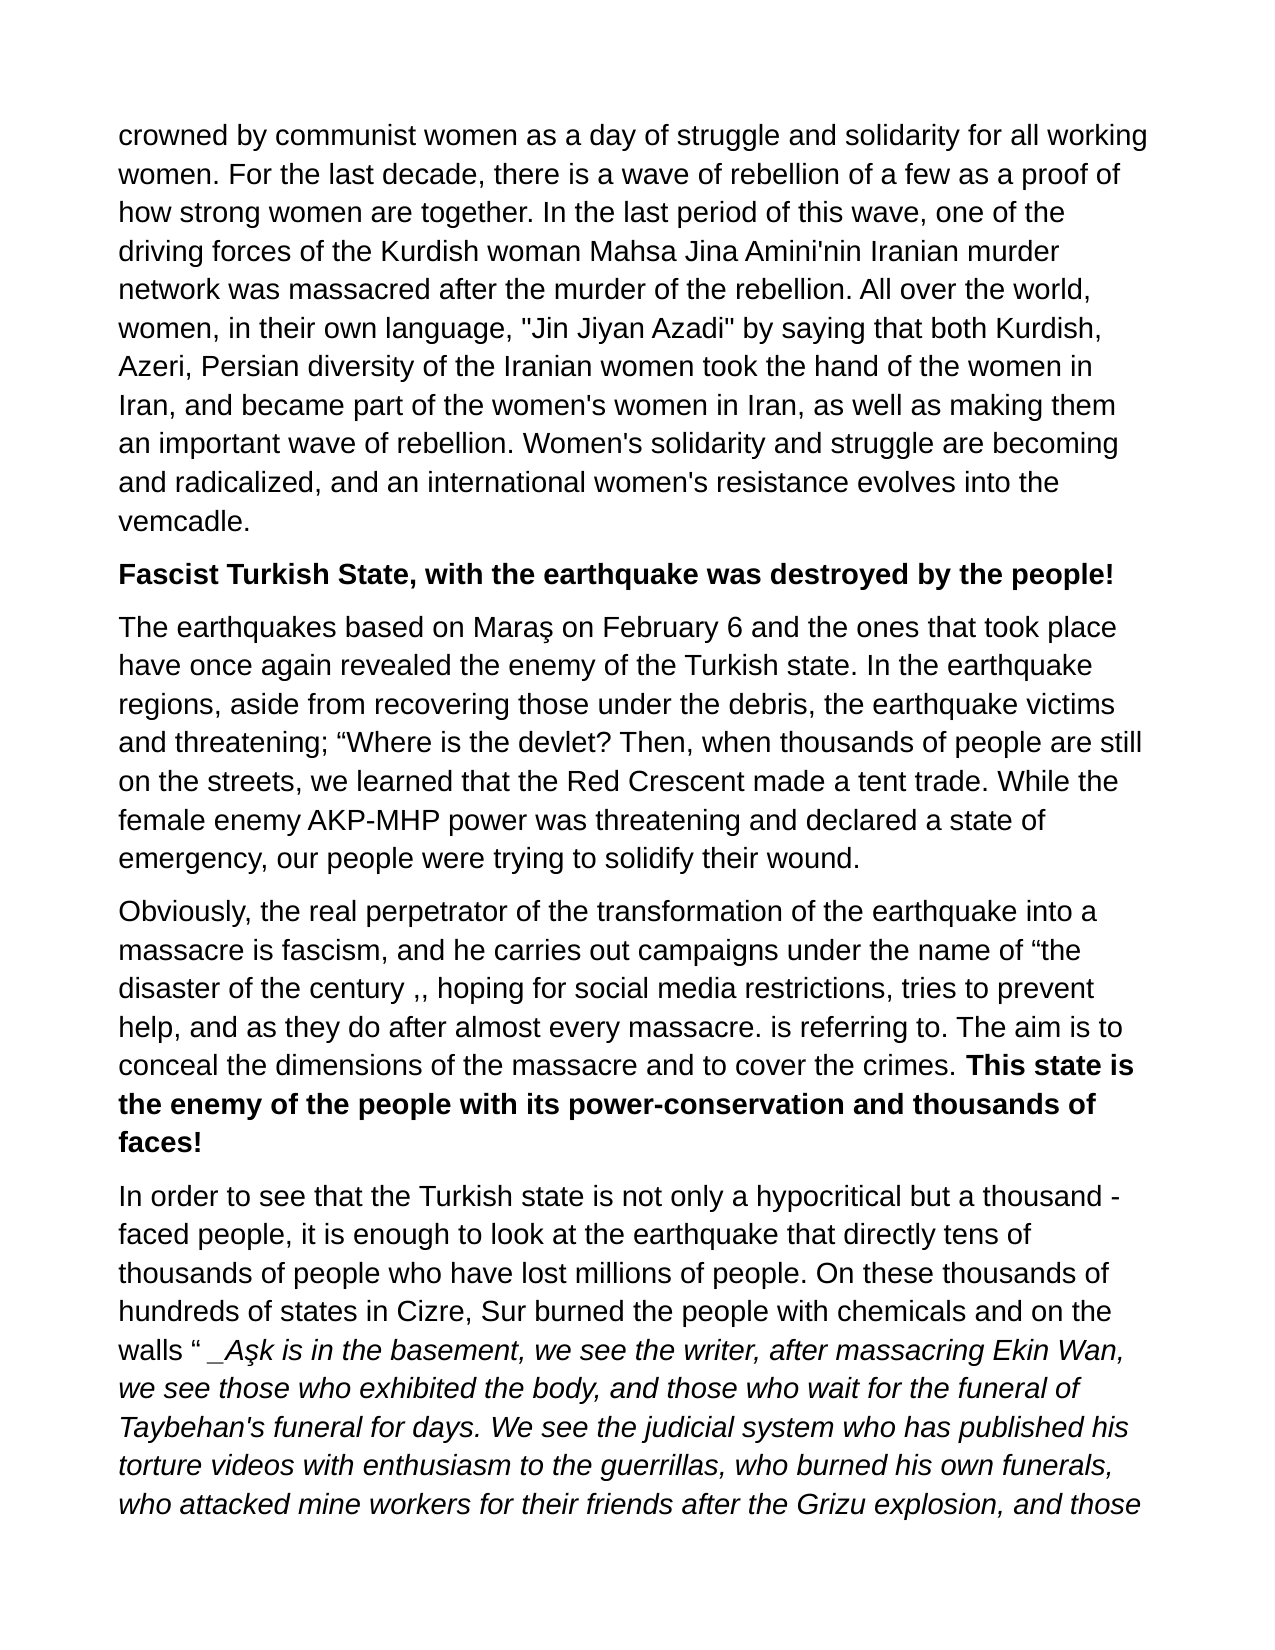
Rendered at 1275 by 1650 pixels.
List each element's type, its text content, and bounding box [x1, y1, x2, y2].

text Obviously, the real perpetrator of the transformation of the earthquake into a massacre is fascism, and he carries out campaigns under the name of “the disaster of the century ,, hoping for social media restrictions, tries to prevent help, and as they do after almost every massacre. is referring to. The aim is to conceal the dimensions of the massacre and to cover the crimes. This state is the enemy of the people with its power-conservation and thousands of faces! [118, 894, 1157, 1159]
text Fascist Turkish State, with the earthquake was destroyed by the people! [118, 557, 1157, 590]
text crowned by communist women as a day of struggle and solidarity for all working women. For the last decade, there is a wave of rebellion of a few as a proof of how strong women are together. In the last period of this wave, one of the driving forces of the Kurdish woman Mahsa Jina Amini'nin Iranian murder network was massacred after the murder of the rebellion. All over the world, women, in their own language, "Jin Jiyan Azadi" by saying that both Kurdish, Azeri, Persian diversity of the Iranian women took the hand of the women in Iran, and became part of the women's women in Iran, as well as making them an important wave of rebellion. Women's solidarity and struggle are becoming and radicalized, and an international women's resistance evolves into the vemcadle. [118, 118, 1157, 537]
text The earthquakes based on Maraş on February 6 and the ones that took place have once again revealed the enemy of the Turkish state. In the earthquake regions, aside from recovering those under the debris, the earthquake victims and threatening; “Where is the devlet? Then, when thousands of people are still on the streets, we learned that the Red Crescent made a tent trade. While the female enemy AKP-MHP power was threatening and declared a state of emergency, our people were trying to solidify their wound. [118, 610, 1157, 874]
text In order to see that the Turkish state is not only a hypocritical but a thousand -faced people, it is enough to look at the earthquake that directly tens of thousands of people who have lost millions of people. On these thousands of hundreds of states in Cizre, Sur burned the people with chemicals and on the walls “ _Aşk is in the basement, we see the writer, after massacring Ekin Wan, we see those who exhibited the body, and those who wait for the funeral of Taybehan's funeral for days. We see the judicial system who has published his torture videos with enthusiasm to the guerrillas, who burned his own funerals, who attacked mine workers for their friends after the Grizu explosion, and those [118, 1178, 1157, 1520]
